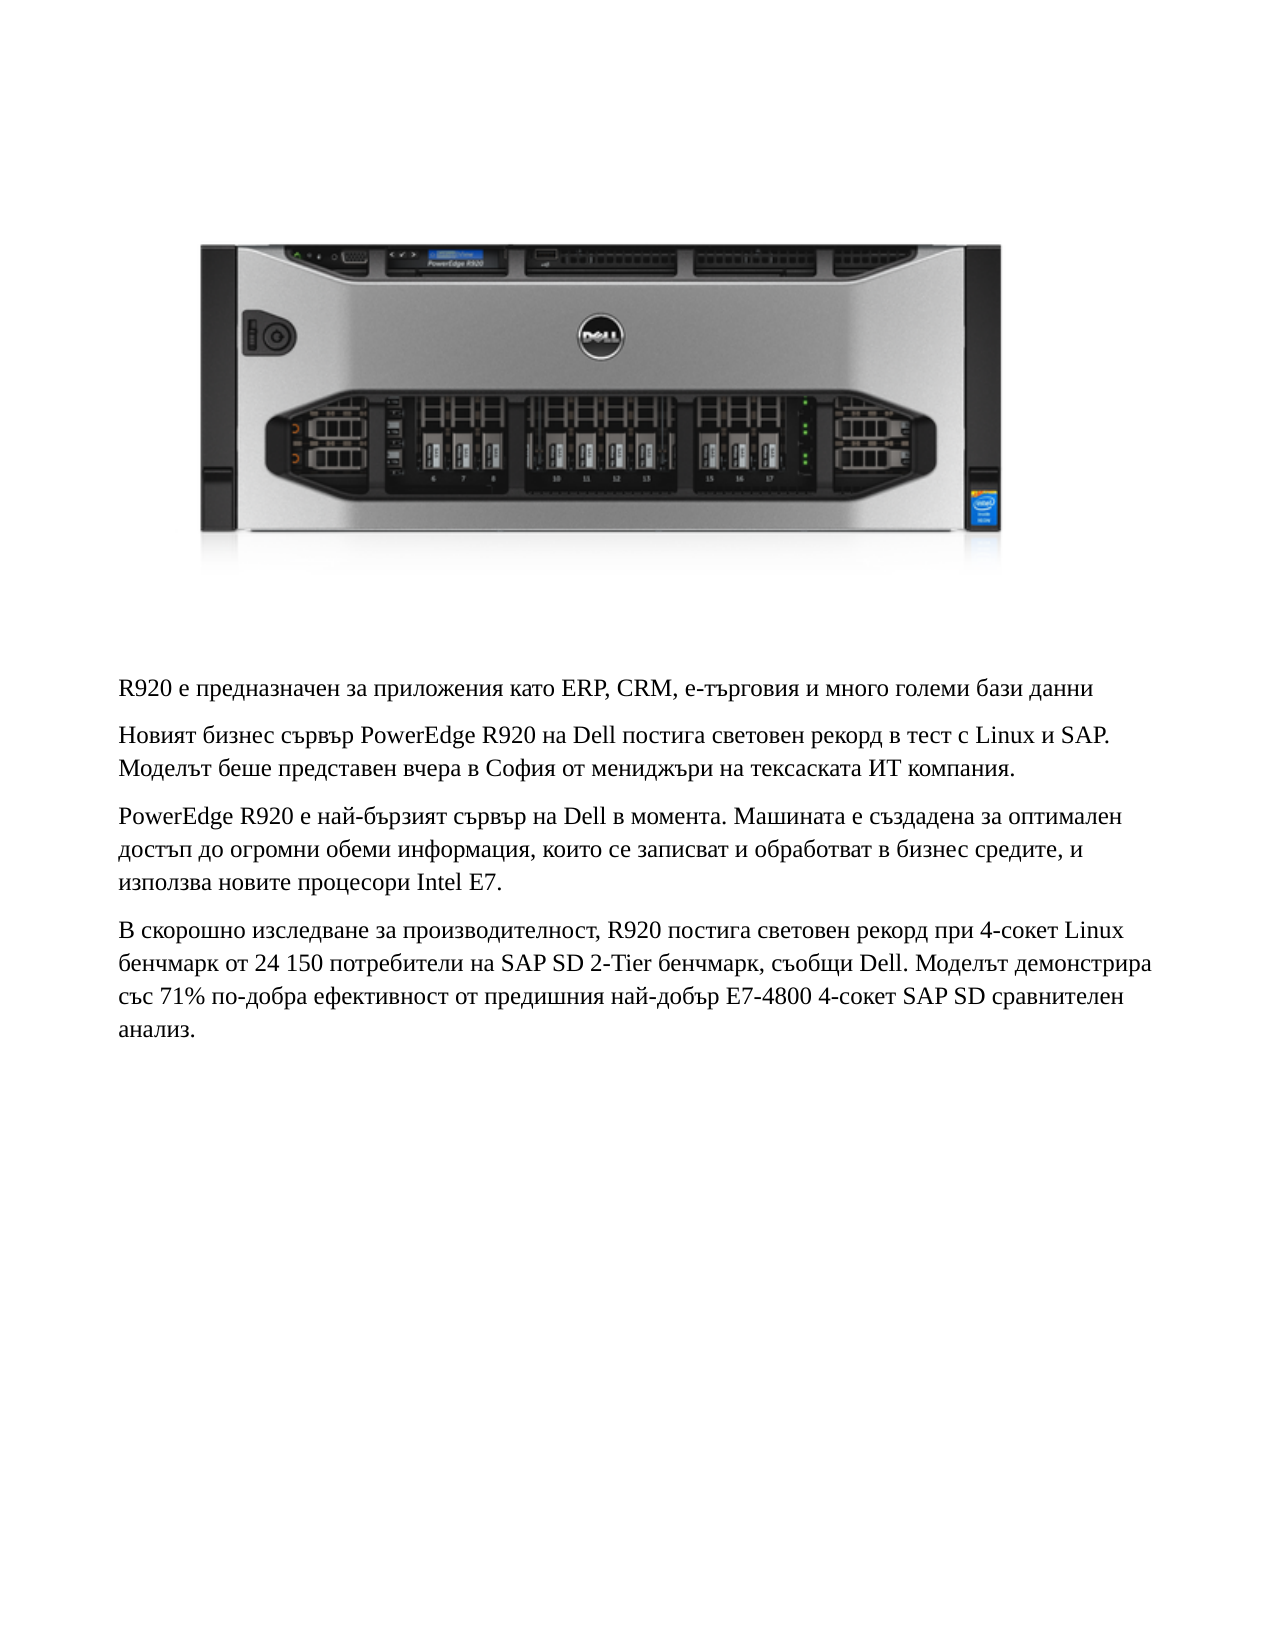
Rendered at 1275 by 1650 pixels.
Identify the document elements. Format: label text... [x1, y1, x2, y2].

text Новият бизнес сървър PowerEdge R920 на Dell постига световен рекорд в тест с Linux и SAP. Моделът беше представен вчера в София от мениджъри на тексаската ИТ компания. [118, 721, 1157, 782]
text PowerEdge R920 е най-бързият сървър на Dell в момента. Машината е създадена за оптимален достъп до огромни обеми информация, които се записват и обработват в бизнес средите, и използва новите процесори Intel E7. [118, 801, 1157, 896]
text В скорошно изследване за производителност, R920 постига световен рекорд при 4-сокет Linux бенчмарк от 24 150 потребители на SAP SD 2-Tier бенчмарк, съобщи Dell. Моделът демонстрира със 71% по-добра ефективност от предишния най-добър E7-4800 4-сокет SAP SD сравнителен анализ. [118, 915, 1157, 1043]
picture [118, 118, 1084, 654]
text R920 е предназначен за приложения като ERP, CRM, e-търговия и много големи бази данни [118, 673, 1157, 702]
